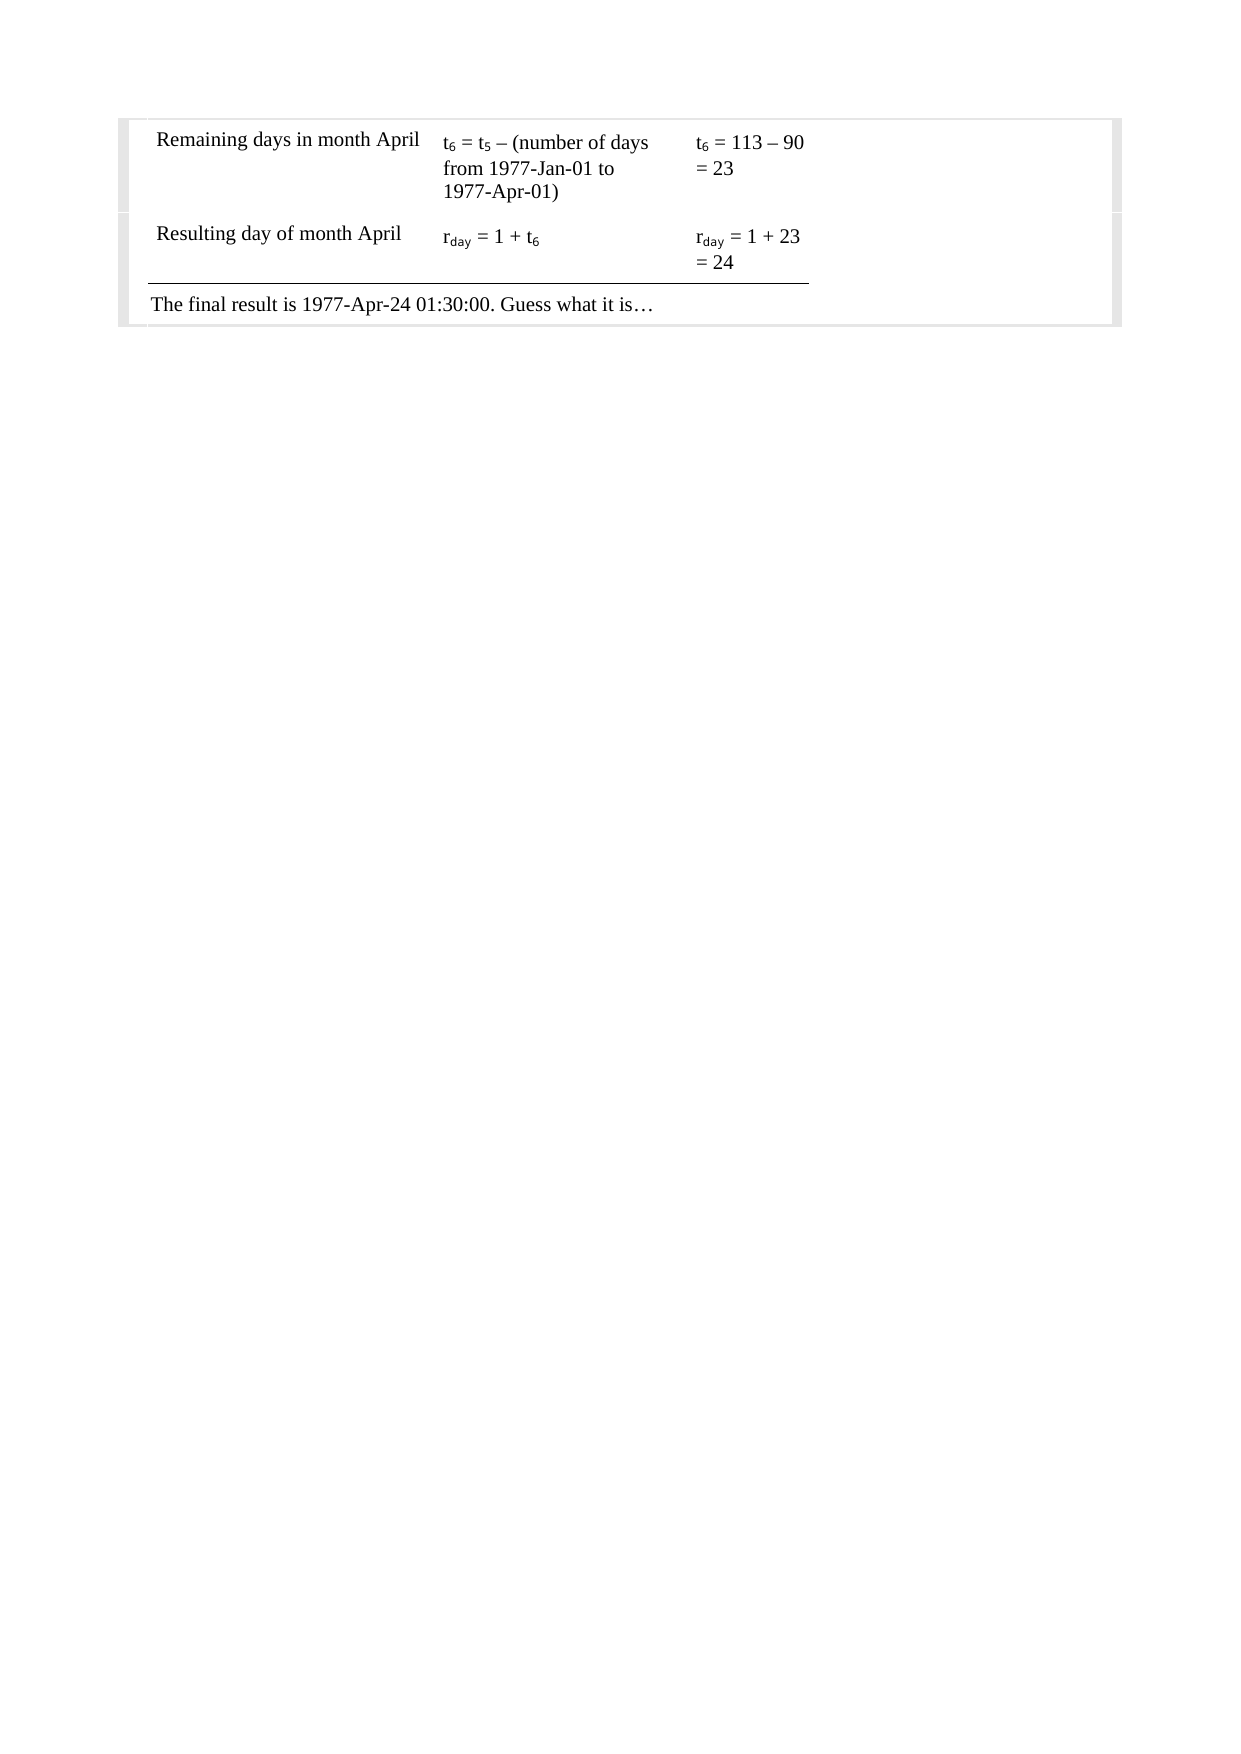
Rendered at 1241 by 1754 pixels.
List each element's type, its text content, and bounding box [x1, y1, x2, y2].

table_cell [809, 120, 1112, 212]
table_cell The final result is 1977-Apr-24 01:30:00. Guess what it is… [148, 284, 809, 324]
table_cell [129, 213, 147, 283]
table_cell [809, 213, 1112, 283]
table_cell t6 = 113 – 90 = 23 [687, 120, 809, 212]
table_cell [129, 120, 147, 212]
table_cell Resulting day of month April [148, 213, 434, 283]
table_cell rday = 1 + 23 = 24 [687, 213, 809, 283]
table_cell [809, 283, 1112, 324]
table_cell rday = 1 + t6 [434, 213, 687, 283]
table_cell [129, 283, 147, 324]
table_cell t6 = t5 – (number of days from 1977‑Jan‑01 to 1977‑Apr‑01) [434, 120, 687, 212]
table_cell Remaining days in month April [148, 120, 434, 212]
